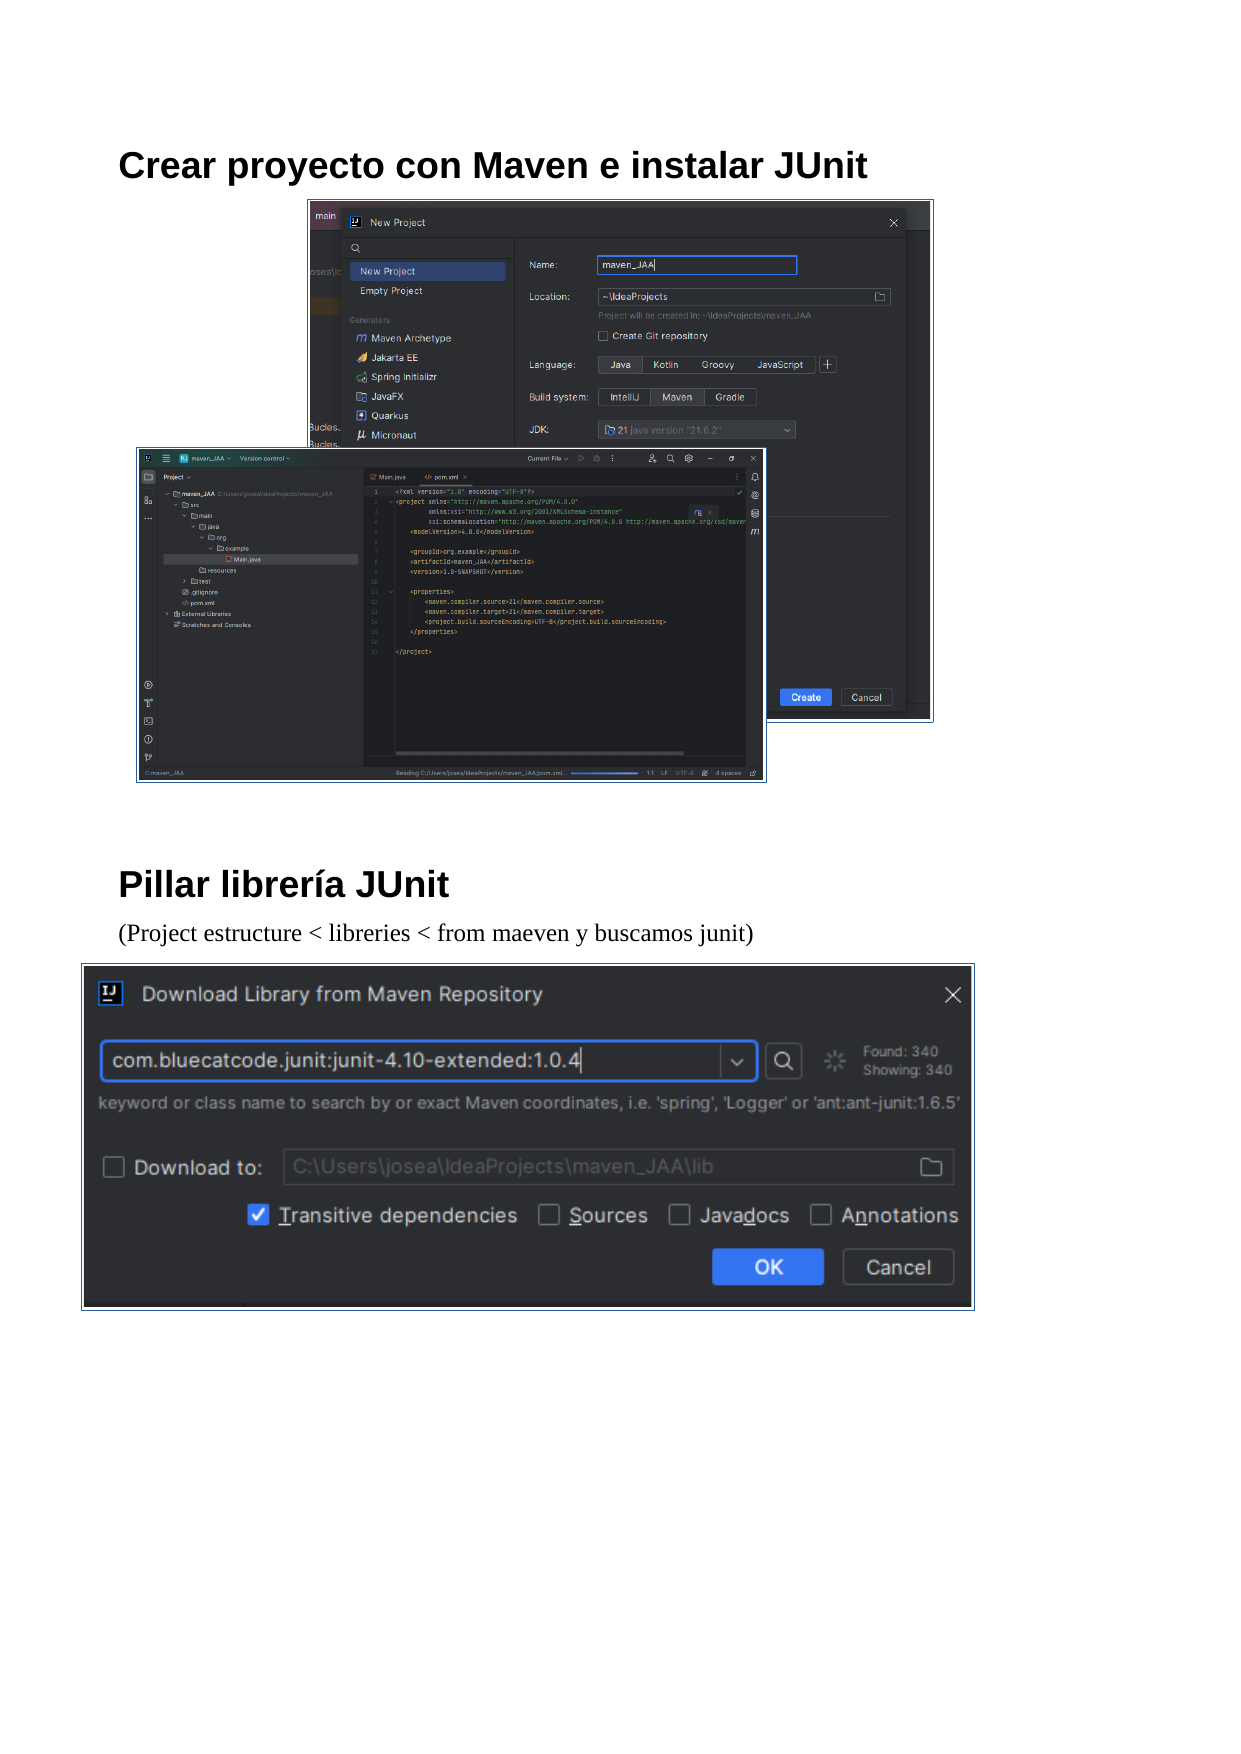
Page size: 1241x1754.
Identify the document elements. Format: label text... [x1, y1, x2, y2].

subtitle Pillar librería JUnit [118, 862, 1122, 905]
picture [310, 201, 930, 719]
subtitle Crear proyecto con Maven e instalar JUnit [118, 143, 1122, 186]
picture [139, 449, 763, 780]
picture [83, 966, 972, 1307]
text [82, 964, 974, 1310]
text (Project estructure < libreries < from maeven y buscamos junit) [118, 918, 1122, 1353]
